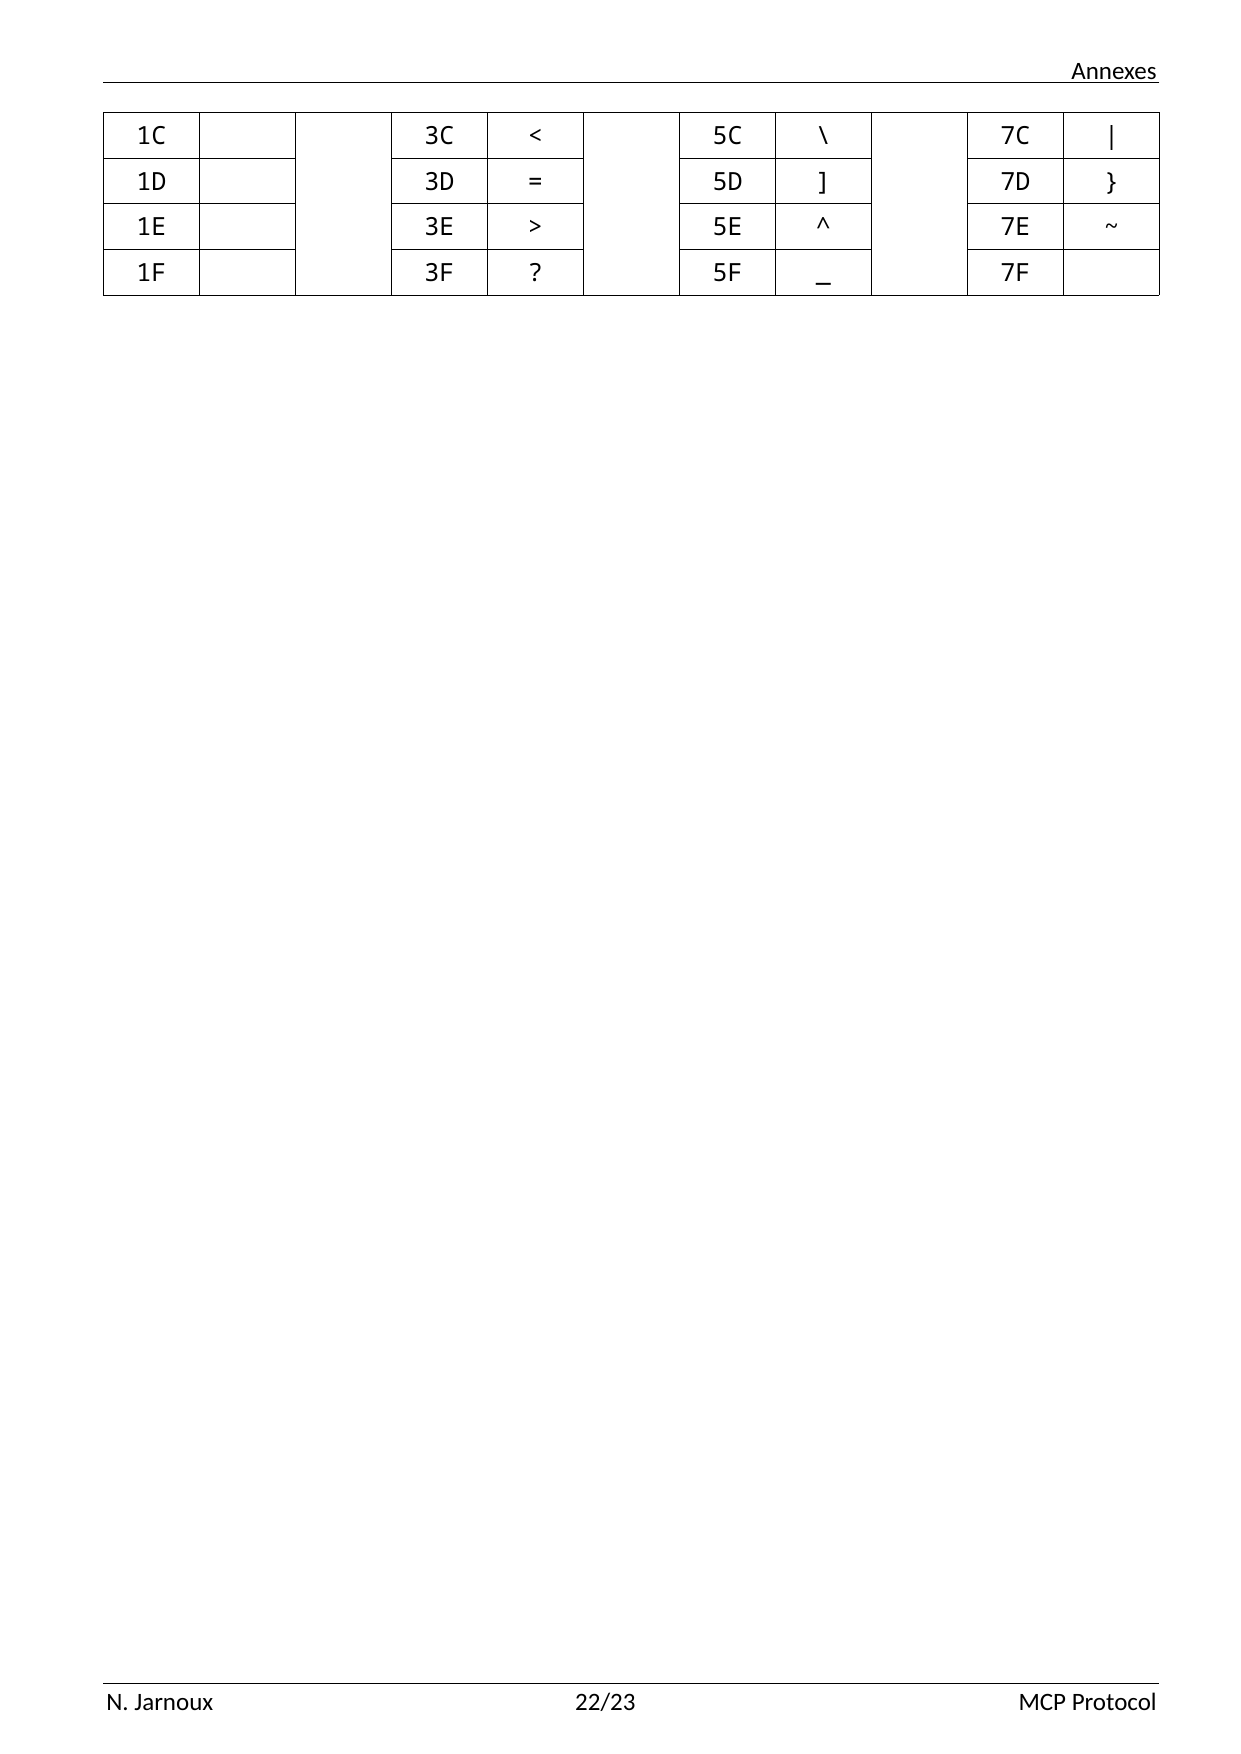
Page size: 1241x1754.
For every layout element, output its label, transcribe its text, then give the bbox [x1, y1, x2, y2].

table_cell 7E [968, 204, 1063, 249]
table_cell > [488, 204, 583, 249]
table_header [872, 113, 967, 294]
table_cell 7D [968, 159, 1063, 203]
table_cell 7C [968, 113, 1063, 158]
table_cell [200, 159, 295, 203]
table_header [296, 113, 391, 294]
table_cell ^ [776, 204, 871, 249]
table_cell 3F [392, 250, 487, 294]
table_header [584, 113, 679, 294]
table_cell 3E [392, 204, 487, 249]
table_cell 1F [104, 250, 199, 294]
table_cell } [1064, 159, 1159, 203]
table_cell 5C [680, 113, 775, 158]
table_cell 3D [392, 159, 487, 203]
table_cell 1D [104, 159, 199, 203]
table_cell | [1064, 113, 1159, 158]
table_cell [200, 113, 295, 158]
table_cell ? [488, 250, 583, 294]
table_cell _ [776, 250, 871, 294]
table_cell 5F [680, 250, 775, 294]
table_cell ] [776, 159, 871, 203]
table_cell = [488, 159, 583, 203]
table_cell ~ [1064, 204, 1159, 249]
table_cell 5D [680, 159, 775, 203]
table_cell \ [776, 113, 871, 158]
table_cell 5E [680, 204, 775, 249]
table_cell 7F [968, 250, 1063, 294]
table_cell [200, 204, 295, 249]
table_cell 3C [392, 113, 487, 158]
table_cell < [488, 113, 583, 158]
table_cell [1064, 250, 1159, 294]
table_cell 1E [104, 204, 199, 249]
table_cell [200, 250, 295, 294]
table_cell 1C [104, 113, 199, 158]
